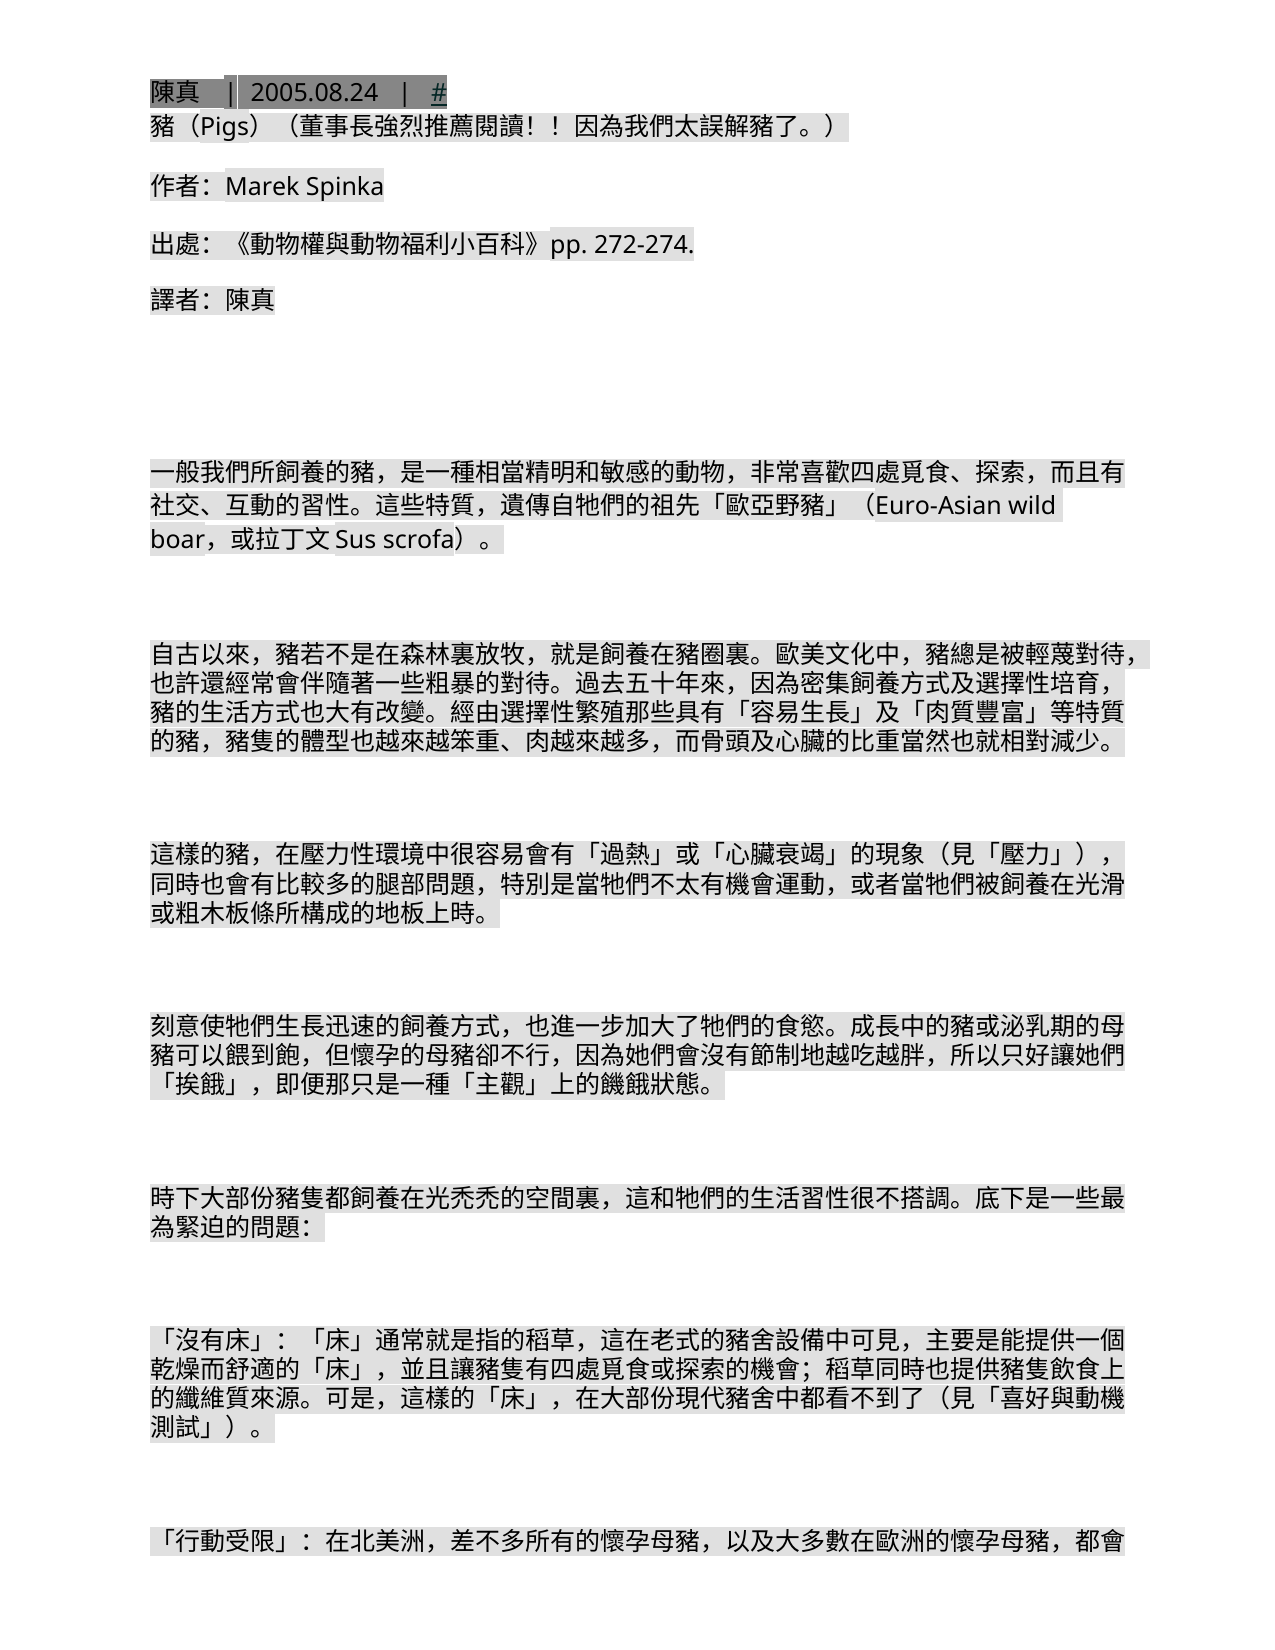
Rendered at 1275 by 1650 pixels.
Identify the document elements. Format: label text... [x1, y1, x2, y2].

text 陳真 | 2005.08.24 | # [150, 75, 1125, 109]
text 刻意使牠們生長迅速的飼養方式，也進一步加大了牠們的食慾。成長中的豬或泌乳期的母豬可以餵到飽，但懷孕的母豬卻不行，因為她們會沒有節制地越吃越胖，所以只好讓她們「挨餓」，即便那只是一種「主觀」上的饑餓狀態。 [150, 1012, 1125, 1100]
text 時下大部份豬隻都飼養在光禿禿的空間裏，這和牠們的生活習性很不搭調。底下是一些最為緊迫的問題： [150, 1184, 1125, 1242]
text 這樣的豬，在壓力性環境中很容易會有「過熱」或「心臟衰竭」的現象（見「壓力」），同時也會有比較多的腿部問題，特別是當牠們不太有機會運動，或者當牠們被飼養在光滑或粗木板條所構成的地板上時。 [150, 841, 1125, 928]
text 一般我們所飼養的豬，是一種相當精明和敏感的動物，非常喜歡四處覓食、探索，而且有社交、互動的習性。這些特質，遺傳自牠們的祖先「歐亞野豬」（Euro-Asian wild boar，或拉丁文Sus scrofa）。 [150, 458, 1125, 556]
text 出處：《動物權與動物福利小百科》pp. 272-274. [150, 227, 1125, 261]
text 豬（Pigs）（董事長強烈推薦閱讀！！因為我們太誤解豬了。） [150, 109, 1125, 143]
text 自古以來，豬若不是在森林裏放牧，就是飼養在豬圈裏。歐美文化中，豬總是被輕蔑對待，也許還經常會伴隨著一些粗暴的對待。過去五十年來，因為密集飼養方式及選擇性培育，豬的生活方式也大有改變。經由選擇性繁殖那些具有「容易生長」及「肉質豐富」等特質的豬，豬隻的體型也越來越笨重、肉越來越多，而骨頭及心臟的比重當然也就相對減少。 [150, 640, 1125, 757]
text 譯者：陳真 [150, 286, 1125, 315]
text 「沒有床」：「床」通常就是指的稻草，這在老式的豬舍設備中可見，主要是能提供一個乾燥而舒適的「床」，並且讓豬隻有四處覓食或探索的機會；稻草同時也提供豬隻飲食上的纖維質來源。可是，這樣的「床」，在大部份現代豬舍中都看不到了（見「喜好與動機測試」）。 [150, 1326, 1125, 1443]
text 作者：Marek Spinka [150, 168, 1125, 202]
text 「行動受限」：在北美洲，差不多所有的懷孕母豬，以及大多數在歐洲的懷孕母豬，都會 [150, 1527, 1125, 1556]
